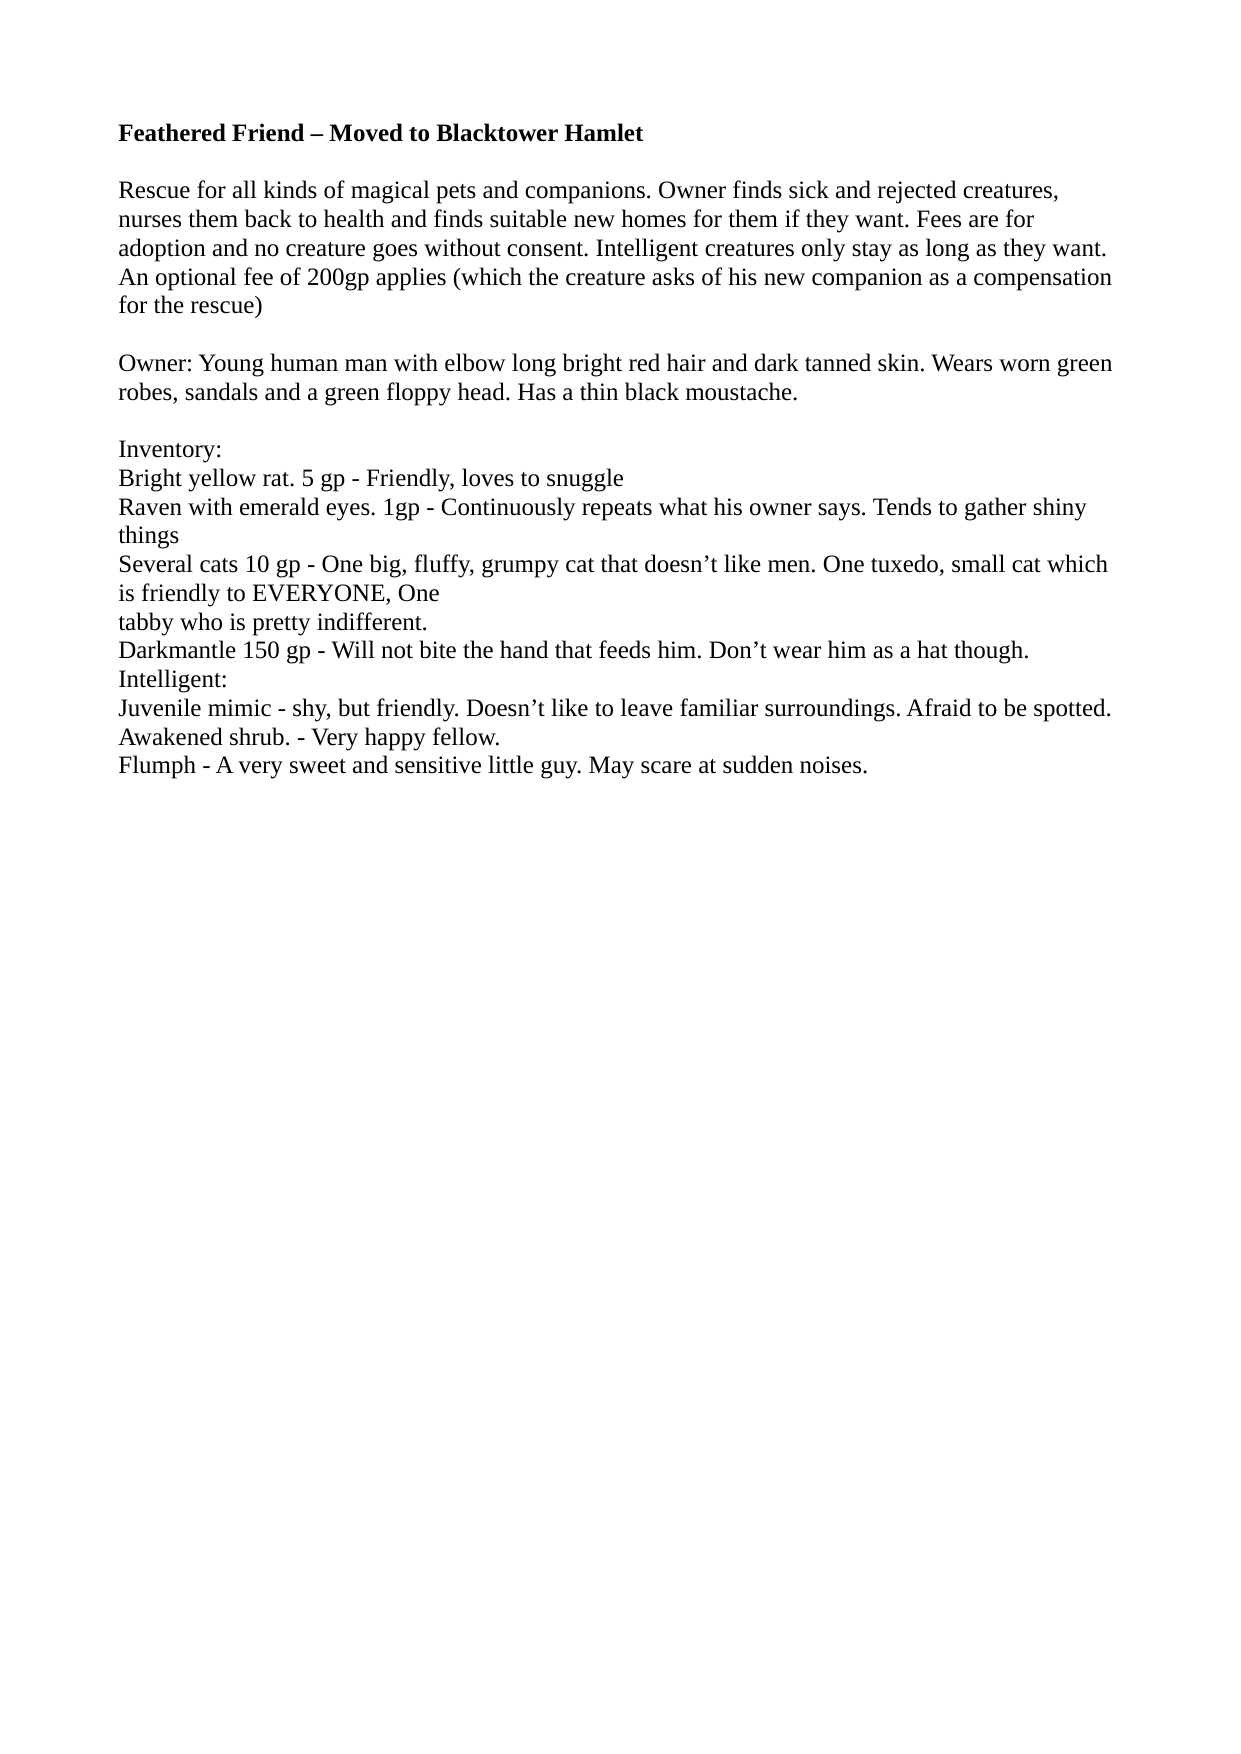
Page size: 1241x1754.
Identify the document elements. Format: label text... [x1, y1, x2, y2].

text Juvenile mimic - shy, but friendly. Doesn’t like to leave familiar surroundings. Afraid to be spotted. [118, 693, 1122, 722]
text Bright yellow rat. 5 gp - Friendly, loves to snuggle [118, 463, 1122, 492]
text Flumph - A very sweet and sensitive little guy. May scare at sudden noises. [118, 751, 1122, 779]
text Feathered Friend – Moved to Blacktower Hamlet [118, 118, 1122, 147]
text Raven with emerald eyes. 1gp - Continuously repeats what his owner says. Tends to gather shiny things [118, 492, 1122, 549]
text Owner: Young human man with elbow long bright red hair and dark tanned skin. Wears worn green robes, sandals and a green floppy head. Has a thin black moustache. [118, 348, 1122, 406]
text Intelligent: [118, 664, 1122, 693]
text Inventory: [118, 434, 1122, 463]
text Rescue for all kinds of magical pets and companions. Owner finds sick and rejected creatures, nurses them back to health and finds suitable new homes for them if they want. Fees are for adoption and no creature goes without consent. Intelligent creatures only stay as long as they want. An optional fee of 200gp applies (which the creature asks of his new companion as a compensation for the rescue) [118, 176, 1122, 319]
text Awakened shrub. - Very happy fellow. [118, 722, 1122, 751]
text Darkmantle 150 gp - Will not bite the hand that feeds him. Don’t wear him as a hat though. [118, 636, 1122, 664]
text tabby who is pretty indifferent. [118, 607, 1122, 636]
text Several cats 10 gp - One big, fluffy, grumpy cat that doesn’t like men. One tuxedo, small cat which is friendly to EVERYONE, One [118, 549, 1122, 607]
